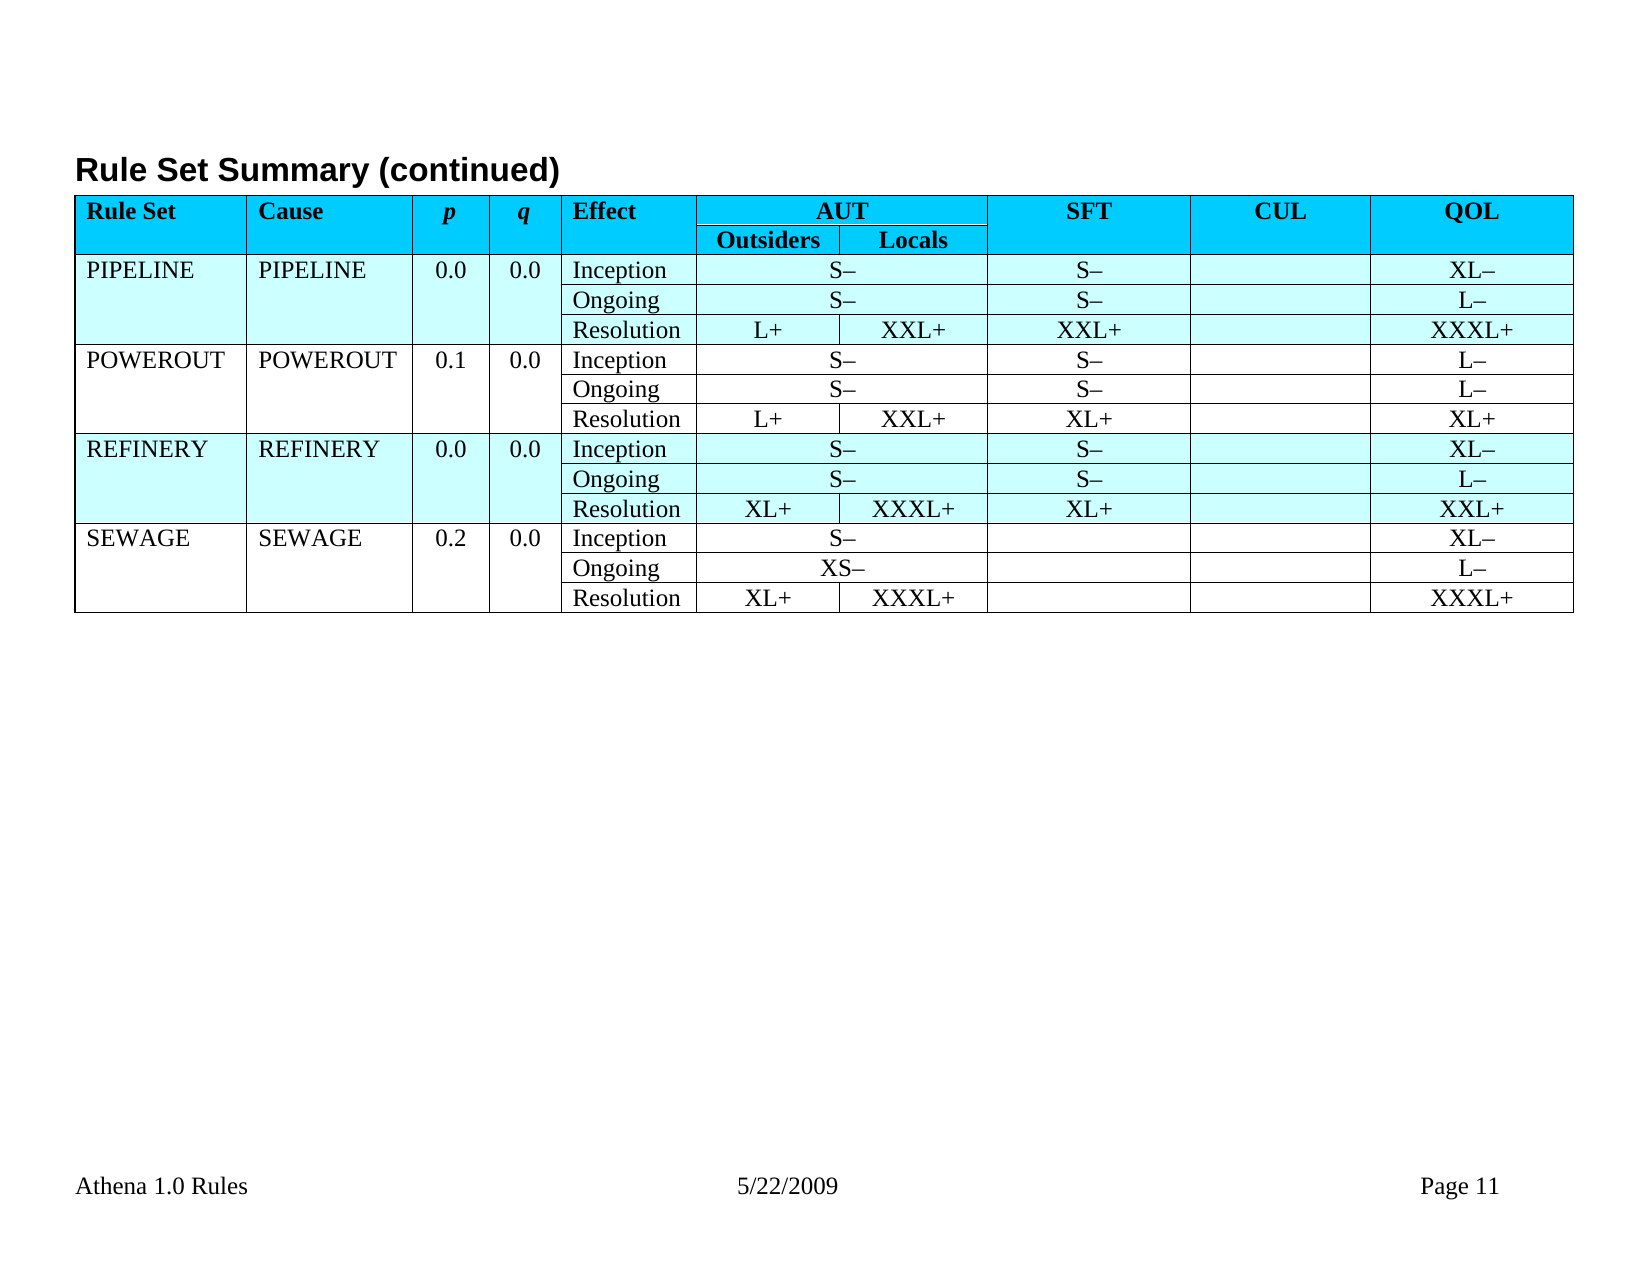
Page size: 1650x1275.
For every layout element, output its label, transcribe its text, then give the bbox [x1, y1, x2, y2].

table_header QOL [1371, 196, 1573, 254]
table_cell XL+ [988, 494, 1190, 522]
table_cell S– [697, 255, 987, 284]
table_header Rule Set [76, 196, 246, 254]
table_cell L– [1371, 285, 1573, 314]
table_cell XXXL+ [840, 494, 987, 522]
table_cell REFINERY [247, 434, 412, 522]
table_cell Resolution [562, 494, 696, 522]
table_cell 0.0 [490, 255, 561, 344]
table_cell S– [697, 375, 987, 403]
table_cell S– [697, 434, 987, 463]
table_cell REFINERY [76, 434, 246, 522]
table_cell Inception [562, 434, 696, 463]
table_cell PIPELINE [247, 255, 412, 344]
table_cell 0.1 [413, 345, 489, 433]
table_cell [988, 553, 1190, 582]
table_cell [1191, 345, 1370, 373]
table_cell Ongoing [562, 553, 696, 582]
table_cell 0.0 [490, 434, 561, 522]
table_cell [1191, 285, 1370, 314]
table_cell S– [697, 285, 987, 314]
table_cell Resolution [562, 404, 696, 433]
table_cell XL+ [697, 583, 839, 612]
table_cell S– [697, 524, 987, 552]
table_cell S– [697, 345, 987, 373]
table_cell POWEROUT [76, 345, 246, 433]
table_cell XS– [697, 553, 987, 582]
table_cell XL– [1371, 255, 1573, 284]
table_cell XL– [1371, 434, 1573, 463]
table_cell XXXL+ [1371, 315, 1573, 344]
table_cell L– [1371, 553, 1573, 582]
table_cell [1191, 494, 1370, 522]
table_cell Resolution [562, 583, 696, 612]
table_cell Ongoing [562, 375, 696, 403]
table_cell S– [988, 345, 1190, 373]
table_header CUL [1191, 196, 1370, 254]
table_cell S– [697, 464, 987, 493]
table_header Cause [247, 196, 412, 254]
table_cell Inception [562, 345, 696, 373]
table_cell S– [988, 464, 1190, 493]
table_cell Locals [840, 226, 987, 254]
table_cell [1191, 255, 1370, 284]
table_cell PIPELINE [76, 255, 246, 344]
table_cell XL+ [697, 494, 839, 522]
table_cell [1191, 583, 1370, 612]
table_cell [1191, 464, 1370, 493]
table_cell S– [988, 255, 1190, 284]
table_cell [1191, 553, 1370, 582]
table_cell Inception [562, 524, 696, 552]
table_cell 0.0 [490, 524, 561, 612]
table_cell L– [1371, 345, 1573, 373]
table_cell SEWAGE [247, 524, 412, 612]
table_header q [490, 196, 561, 254]
table_cell [988, 583, 1190, 612]
table_cell XL– [1371, 524, 1573, 552]
table_cell XL+ [1371, 404, 1573, 433]
table_cell Ongoing [562, 285, 696, 314]
table_header AUT [697, 196, 987, 224]
table_cell L– [1371, 375, 1573, 403]
table_cell XXL+ [840, 315, 987, 344]
table_cell Ongoing [562, 464, 696, 493]
table_cell 0.2 [413, 524, 489, 612]
table_header SFT [988, 196, 1190, 254]
table_cell 0.0 [413, 255, 489, 344]
table_cell Outsiders [697, 226, 839, 254]
table_cell L– [1371, 464, 1573, 493]
table_cell [1191, 524, 1370, 552]
table_cell Resolution [562, 315, 696, 344]
table_cell XXL+ [840, 404, 987, 433]
table_header Effect [562, 196, 696, 254]
table_cell L+ [697, 404, 839, 433]
table_cell [1191, 434, 1370, 463]
table_cell S– [988, 375, 1190, 403]
table_cell L+ [697, 315, 839, 344]
table_cell XXL+ [988, 315, 1190, 344]
table_cell POWEROUT [247, 345, 412, 433]
table_cell [988, 524, 1190, 552]
table_cell SEWAGE [76, 524, 246, 612]
table_cell XXXL+ [1371, 583, 1573, 612]
table_cell [1191, 404, 1370, 433]
table_header p [413, 196, 489, 254]
table_cell 0.0 [490, 345, 561, 433]
table_cell 0.0 [413, 434, 489, 522]
table_cell S– [988, 434, 1190, 463]
table_cell [1191, 375, 1370, 403]
table_cell XXXL+ [840, 583, 987, 612]
table_cell XL+ [988, 404, 1190, 433]
table_cell Inception [562, 255, 696, 284]
table_cell [1191, 315, 1370, 344]
text Rule Set Summary (continued) [75, 150, 1575, 188]
table_cell S– [988, 285, 1190, 314]
table_cell XXL+ [1371, 494, 1573, 522]
